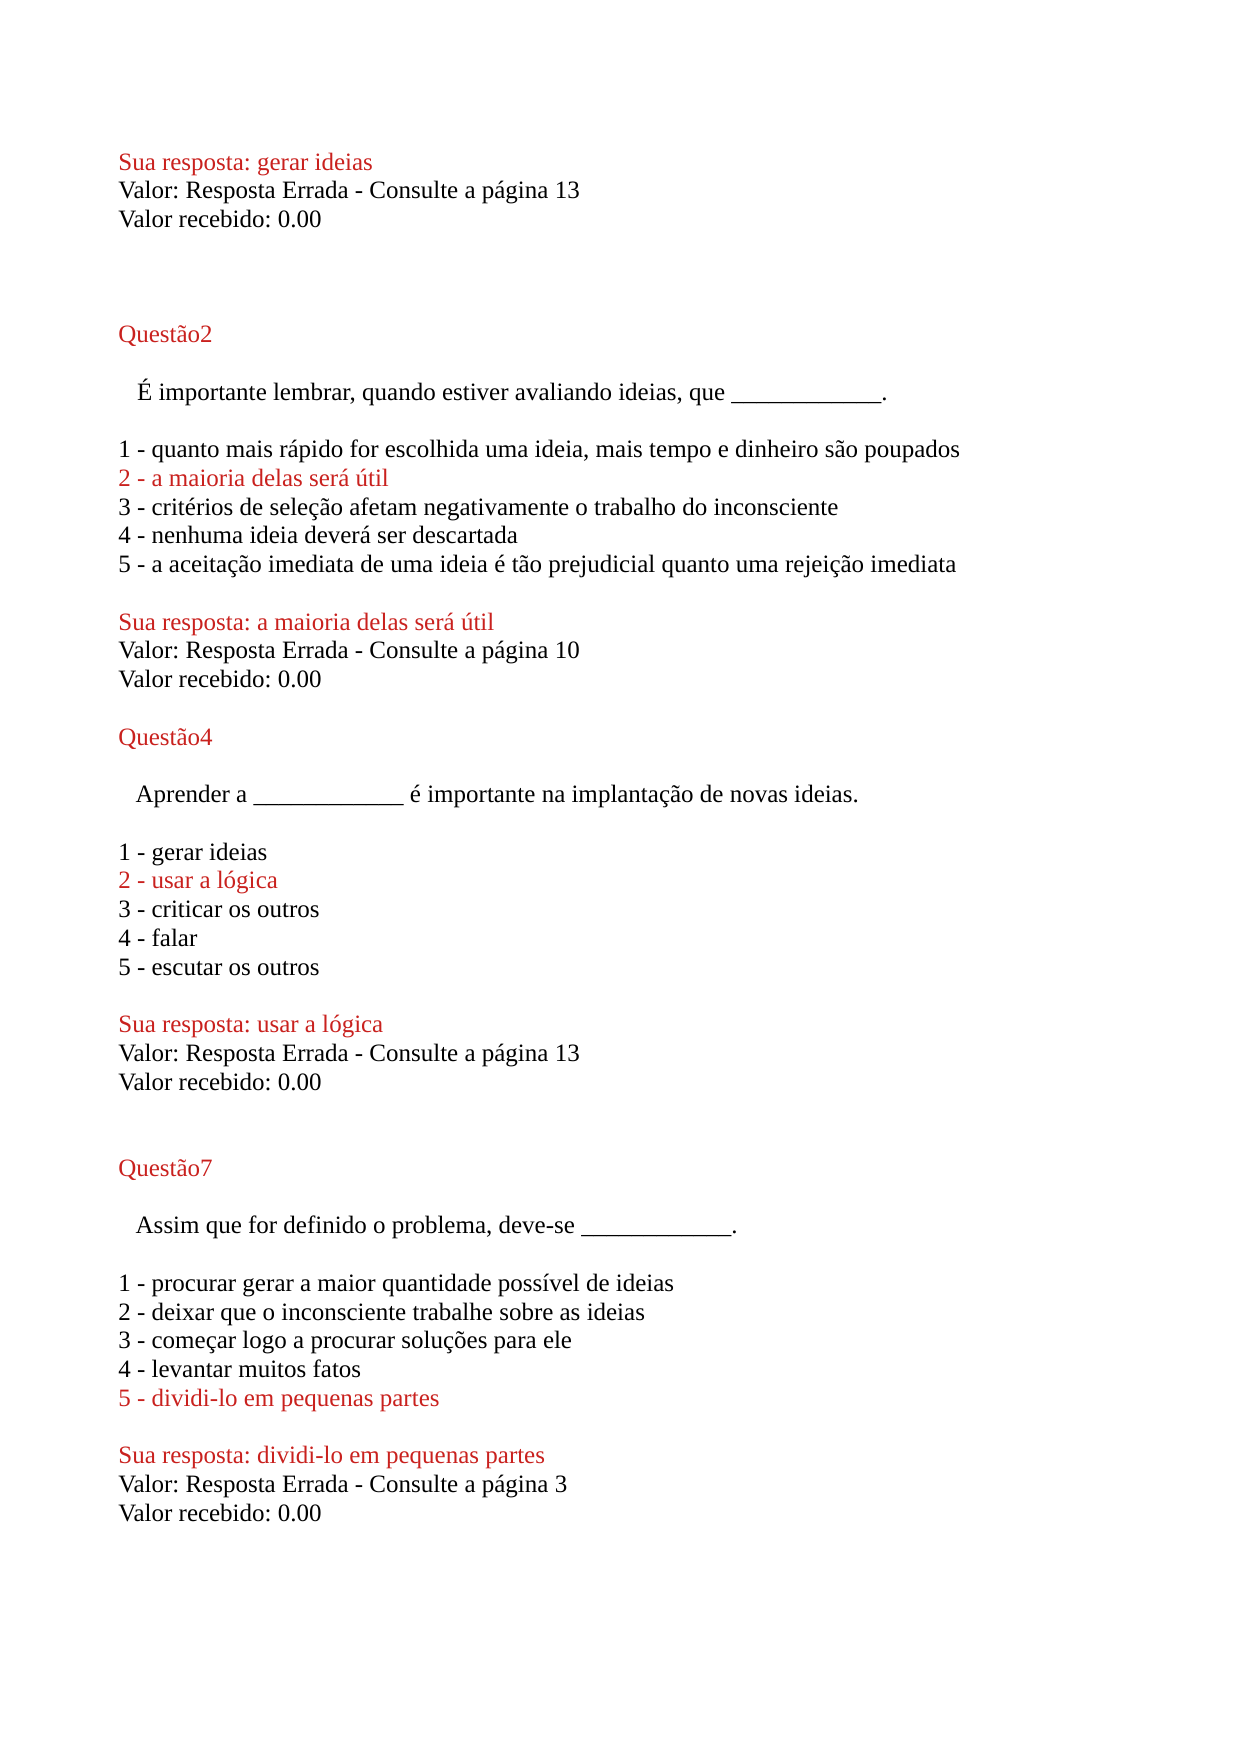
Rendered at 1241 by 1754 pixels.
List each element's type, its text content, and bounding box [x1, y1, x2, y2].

text É importante lembrar, quando estiver avaliando ideias, que ____________. [118, 377, 1122, 406]
text Sua resposta: gerar ideias [118, 147, 1122, 176]
text Valor recebido: 0.00 [118, 1067, 1122, 1096]
text Sua resposta: dividi-lo em pequenas partes [118, 1441, 1122, 1469]
text Sua resposta: a maioria delas será útil [118, 607, 1122, 636]
text 2 - deixar que o inconsciente trabalhe sobre as ideias [118, 1297, 1122, 1326]
text Questão7 [118, 1153, 1122, 1182]
text 3 - começar logo a procurar soluções para ele [118, 1326, 1122, 1354]
text Valor: Resposta Errada - Consulte a página 10 [118, 636, 1122, 664]
text 3 - critérios de seleção afetam negativamente o trabalho do inconsciente [118, 492, 1122, 521]
text Valor: Resposta Errada - Consulte a página 13 [118, 1038, 1122, 1067]
text 3 - criticar os outros [118, 894, 1122, 923]
text Questão2 [118, 319, 1122, 348]
text Questão4 [118, 722, 1122, 751]
text 1 - procurar gerar a maior quantidade possível de ideias [118, 1268, 1122, 1297]
text 5 - escutar os outros [118, 952, 1122, 981]
text Aprender a ____________ é importante na implantação de novas ideias. [118, 779, 1122, 808]
text Valor recebido: 0.00 [118, 1498, 1122, 1527]
text Valor: Resposta Errada - Consulte a página 3 [118, 1469, 1122, 1498]
text 4 - levantar muitos fatos [118, 1354, 1122, 1383]
text 2 - usar a lógica [118, 866, 1122, 894]
text 1 - gerar ideias [118, 837, 1122, 866]
text 1 - quanto mais rápido for escolhida uma ideia, mais tempo e dinheiro são poupados [118, 434, 1122, 463]
text Valor recebido: 0.00 [118, 204, 1122, 233]
text Valor recebido: 0.00 [118, 664, 1122, 693]
text 5 - dividi-lo em pequenas partes [118, 1383, 1122, 1412]
text 5 - a aceitação imediata de uma ideia é tão prejudicial quanto uma rejeição imediata [118, 549, 1122, 578]
text 2 - a maioria delas será útil [118, 463, 1122, 492]
text Valor: Resposta Errada - Consulte a página 13 [118, 176, 1122, 204]
text 4 - nenhuma ideia deverá ser descartada [118, 521, 1122, 549]
text Assim que for definido o problema, deve-se ____________. [118, 1211, 1122, 1239]
text 4 - falar [118, 923, 1122, 952]
text Sua resposta: usar a lógica [118, 1009, 1122, 1038]
